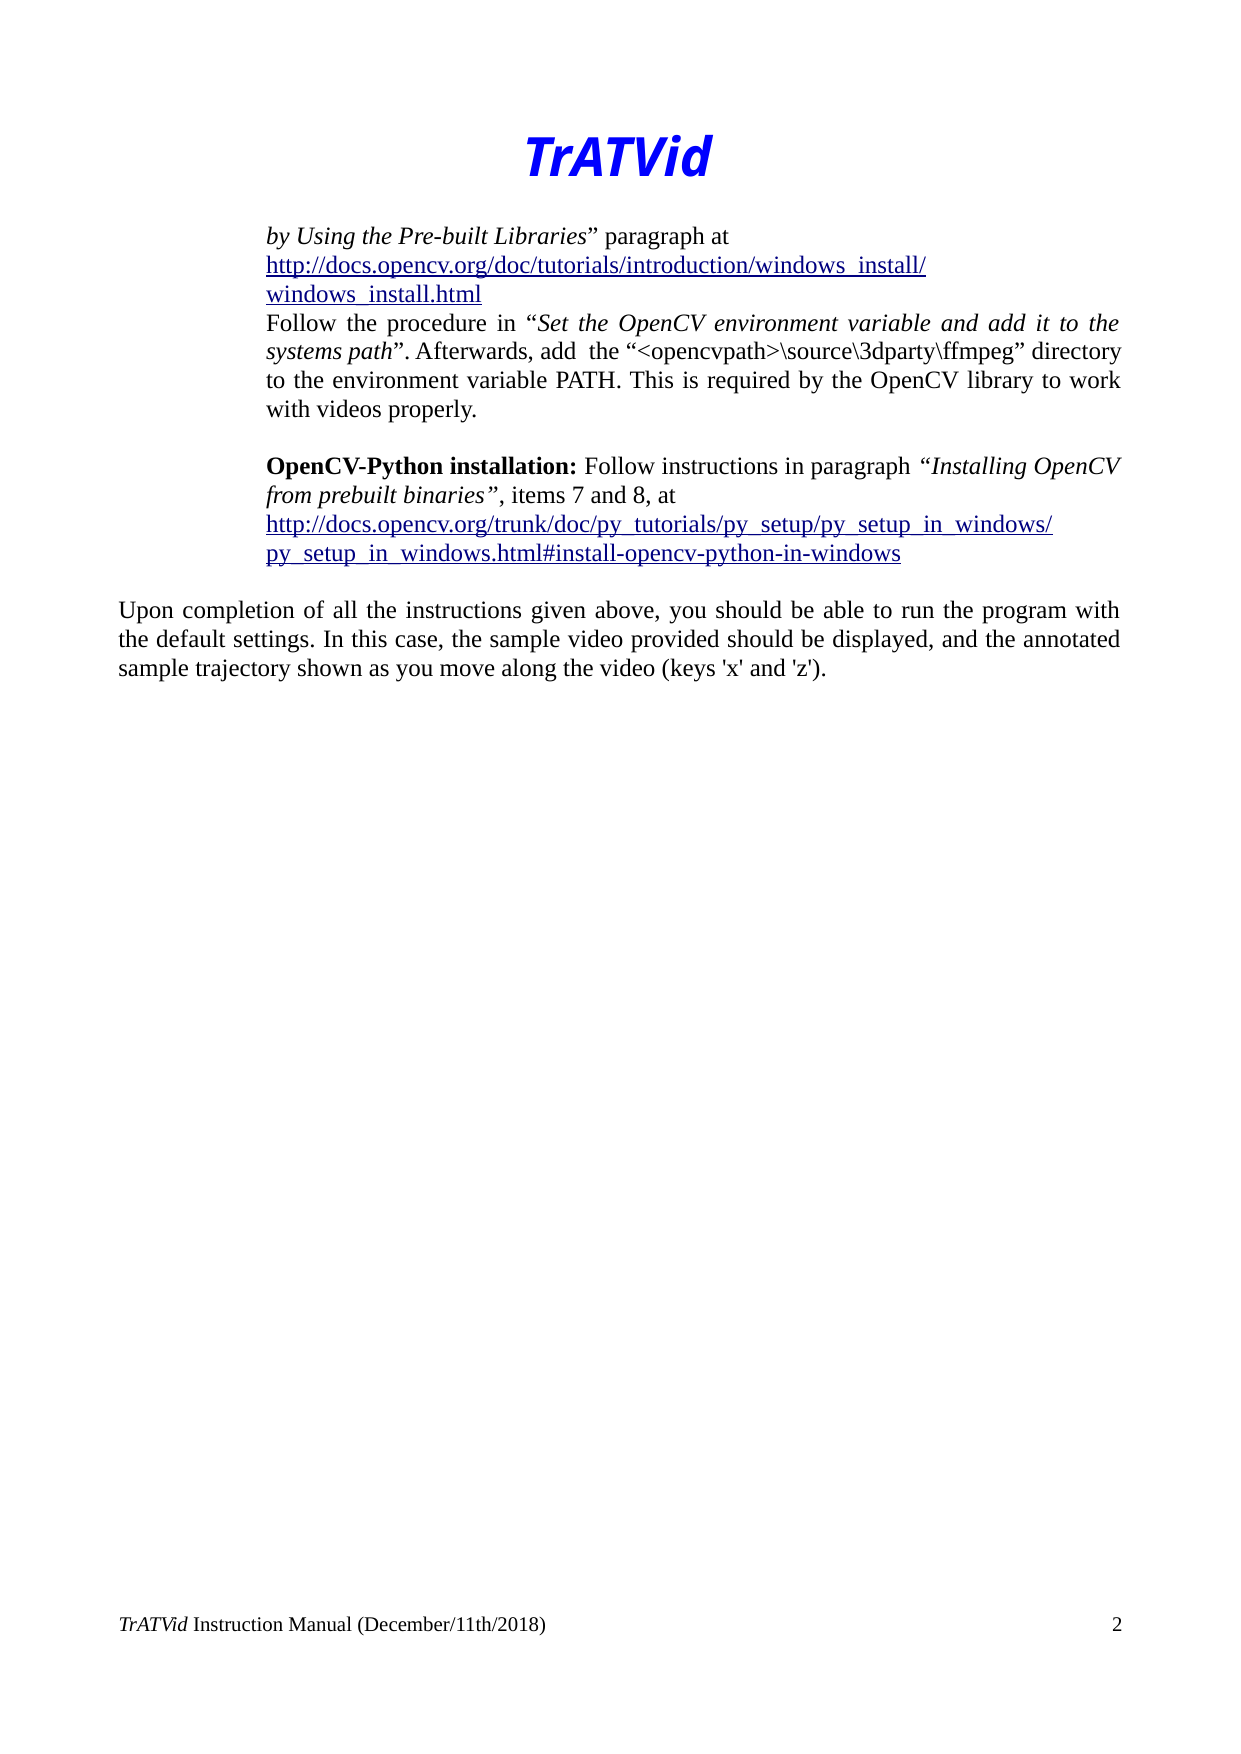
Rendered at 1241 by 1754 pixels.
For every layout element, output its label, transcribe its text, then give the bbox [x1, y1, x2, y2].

text OpenCV-Python installation: Follow instructions in paragraph “Installing OpenCV from prebuilt binaries”, items 7 and 8, at [266, 451, 1122, 509]
text http://docs.opencv.org/trunk/doc/py_tutorials/py_setup/py_setup_in_windows/py_setup_in_windows.html#install-opencv-python-in-windows [266, 509, 1122, 566]
text Upon completion of all the instructions given above, you should be able to run the program with the default settings. In this case, the sample video provided should be displayed, and the annotated sample trajectory shown as you move along the video (keys 'x' and 'z'). [118, 595, 1122, 681]
text http://docs.opencv.org/doc/tutorials/introduction/windows_install/windows_install.html [266, 250, 1122, 308]
text Follow the procedure in “Set the OpenCV environment variable and add it to the systems path”. Afterwards, add the “<opencvpath>\source\3dparty\ffmpeg” directory to the environment variable PATH. This is required by the OpenCV library to work with videos properly. [266, 308, 1122, 423]
text by Using the Pre-built Libraries” paragraph at [266, 221, 1122, 250]
